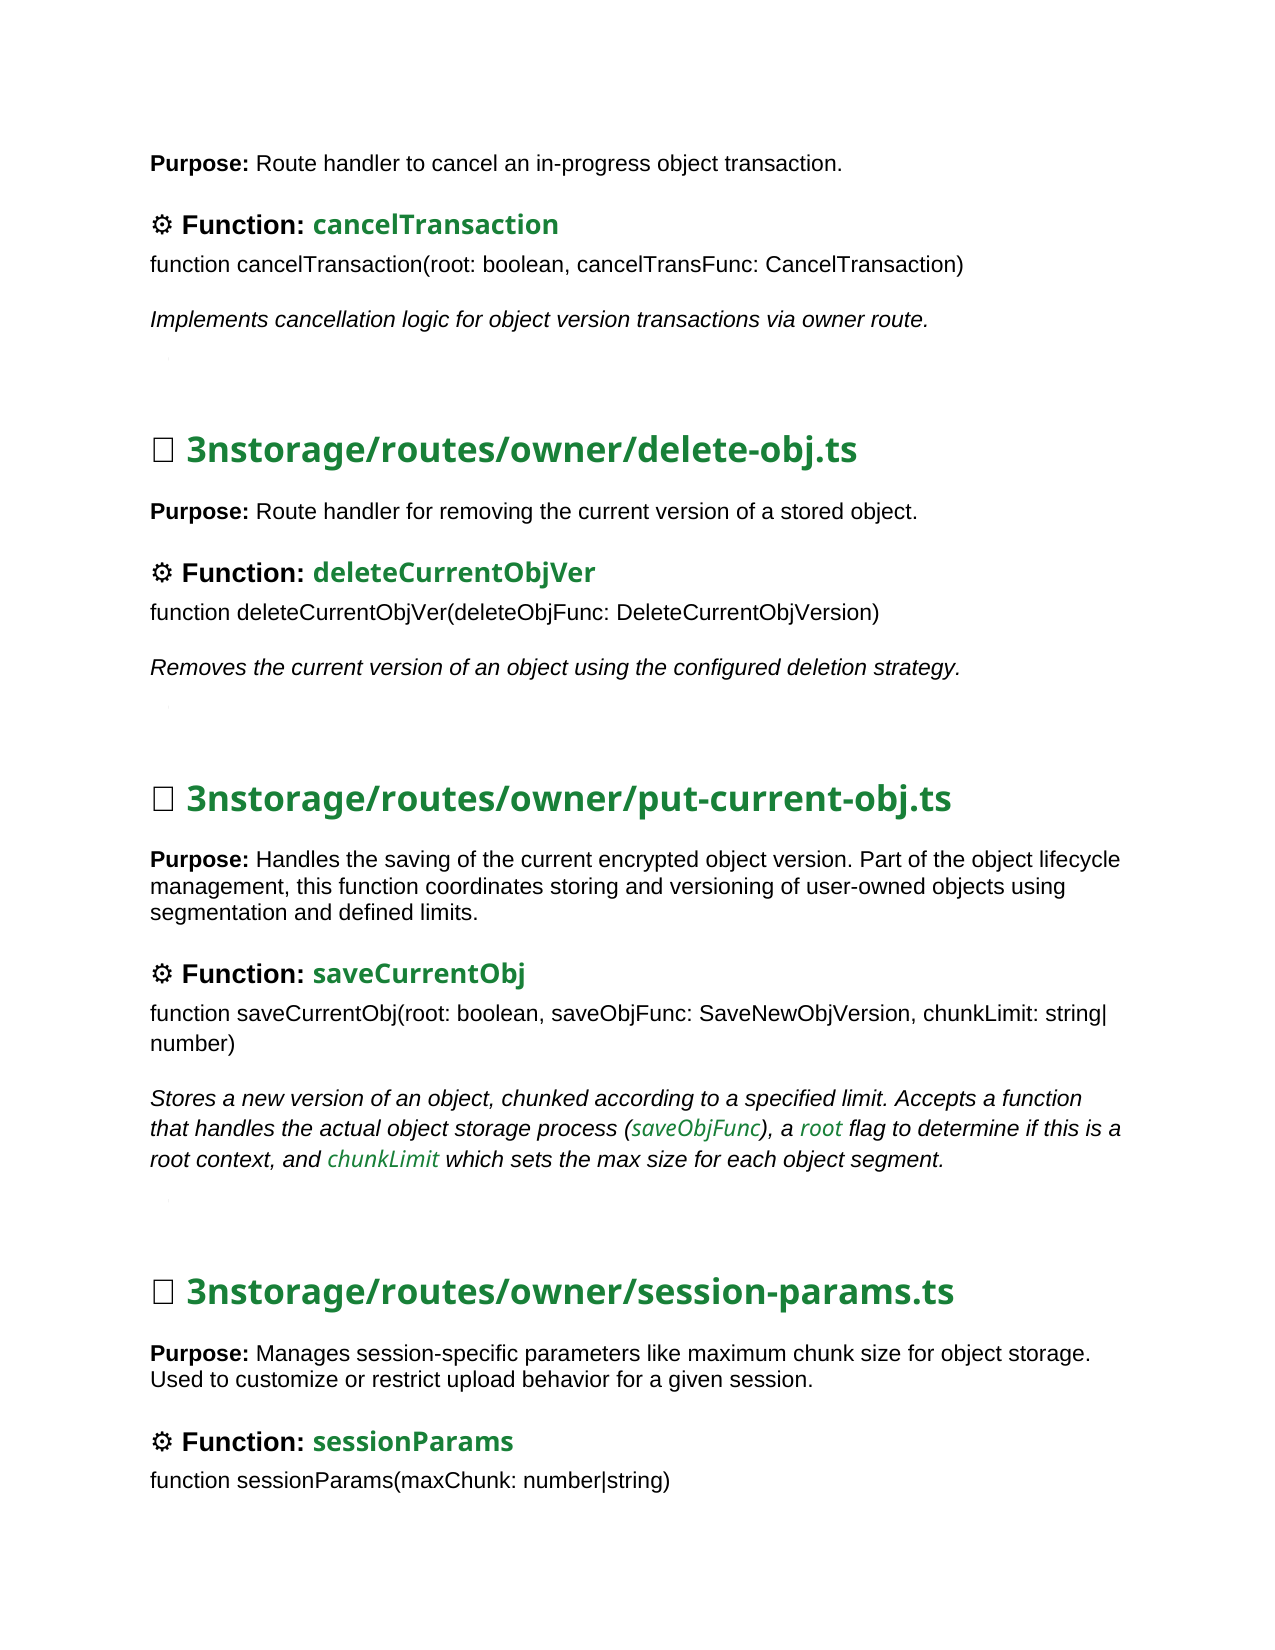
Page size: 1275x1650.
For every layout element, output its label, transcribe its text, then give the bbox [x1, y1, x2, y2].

text Removes the current version of an object using the configured deletion strategy. [150, 654, 1125, 681]
text function cancelTransaction(root: boolean, cancelTransFunc: CancelTransaction) [150, 251, 1125, 277]
text function sessionParams(maxChunk: number|string) [150, 1467, 1125, 1493]
subtitle 📄 3nstorage/routes/owner/session-params.ts [150, 1267, 1125, 1315]
text Purpose: Handles the saving of the current encrypted object version. Part of the object lifecycle management, this function coordinates storing and versioning of user-owned objects using segmentation and defined limits. [150, 846, 1125, 926]
subtitle ⚙️ Function: cancelTransaction [150, 206, 1125, 242]
text Implements cancellation logic for object version transactions via owner route. [150, 306, 1125, 332]
subtitle 📄 3nstorage/routes/owner/delete-obj.ts [150, 425, 1125, 473]
subtitle ⚙️ Function: deleteCurrentObjVer [150, 554, 1125, 591]
subtitle 📄 3nstorage/routes/owner/put-current-obj.ts [150, 773, 1125, 821]
text Purpose: Route handler for removing the current version of a stored object. [150, 498, 1125, 524]
text Purpose: Manages session-specific parameters like maximum chunk size for object storage. Used to customize or restrict upload behavior for a given session. [150, 1340, 1125, 1393]
subtitle ⚙️ Function: saveCurrentObj [150, 955, 1125, 992]
subtitle ⚙️ Function: sessionParams [150, 1422, 1125, 1459]
text function saveCurrentObj(root: boolean, saveObjFunc: SaveNewObjVersion, chunkLimit: string|number) [150, 1000, 1125, 1056]
text Purpose: Route handler to cancel an in-progress object transaction. [150, 150, 1125, 176]
text function deleteCurrentObjVer(deleteObjFunc: DeleteCurrentObjVersion) [150, 599, 1125, 625]
text Stores a new version of an object, chunked according to a specified limit. Accepts a function that handles the actual object storage process (saveObjFunc), a root flag to determine if this is a root context, and chunkLimit which sets the max size for each object segment. [150, 1085, 1125, 1174]
